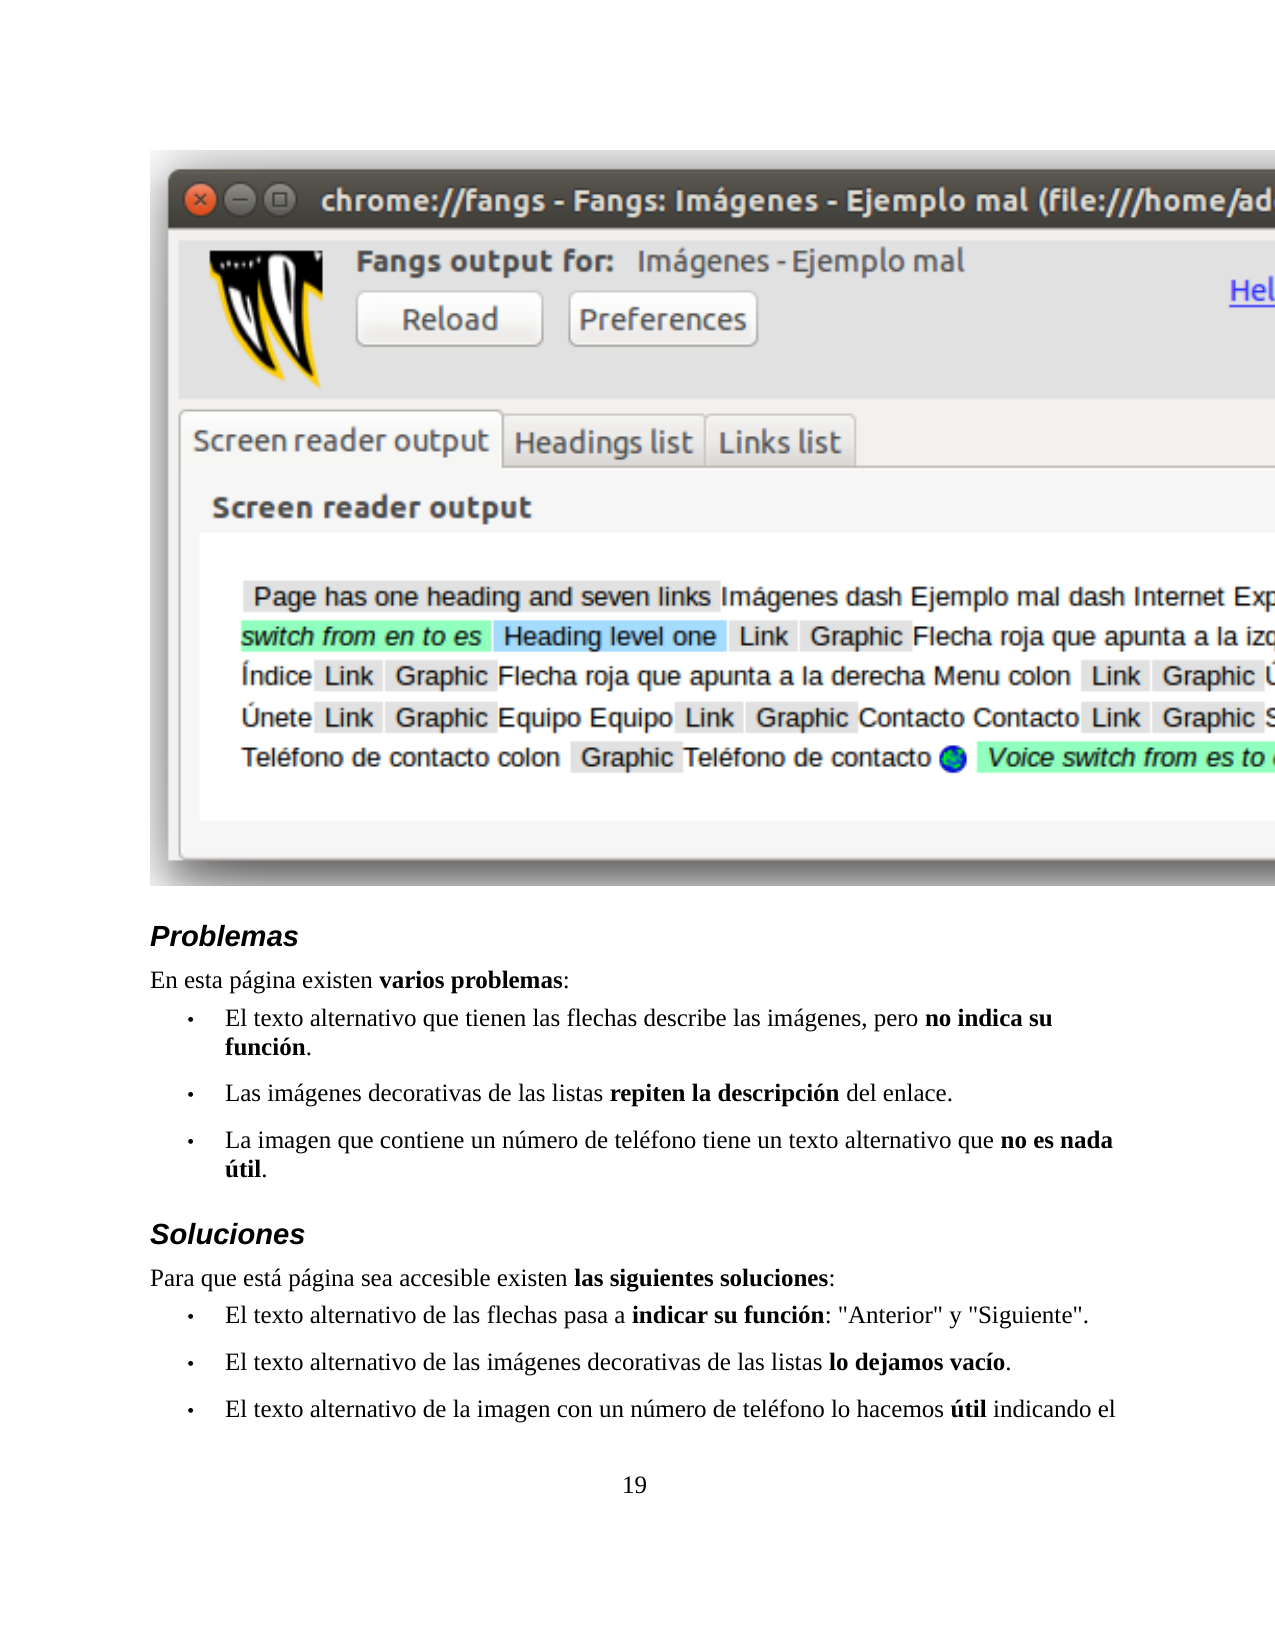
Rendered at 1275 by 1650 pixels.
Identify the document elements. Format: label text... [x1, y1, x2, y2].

subtitle Soluciones [150, 1217, 1125, 1250]
list La imagen que contiene un número de teléfono tiene un texto alternativo que no es nada útil. [187, 1125, 1125, 1183]
list El texto alternativo de las imágenes decorativas de las listas lo dejamos vacío. [187, 1347, 1125, 1376]
list El texto alternativo que tienen las flechas describe las imágenes, pero no indica su función. [187, 1003, 1125, 1061]
subtitle Problemas [150, 919, 1125, 953]
picture [150, 150, 1275, 886]
list El texto alternativo de las flechas pasa a indicar su función: "Anterior" y "Siguiente". [187, 1300, 1125, 1329]
list El texto alternativo de la imagen con un número de teléfono lo hacemos útil indicando el [187, 1394, 1125, 1422]
text Para que está página sea accesible existen las siguientes soluciones: [150, 1263, 1125, 1291]
text En esta página existen varios problemas: [150, 965, 1125, 994]
list Las imágenes decorativas de las listas repiten la descripción del enlace. [187, 1078, 1125, 1107]
